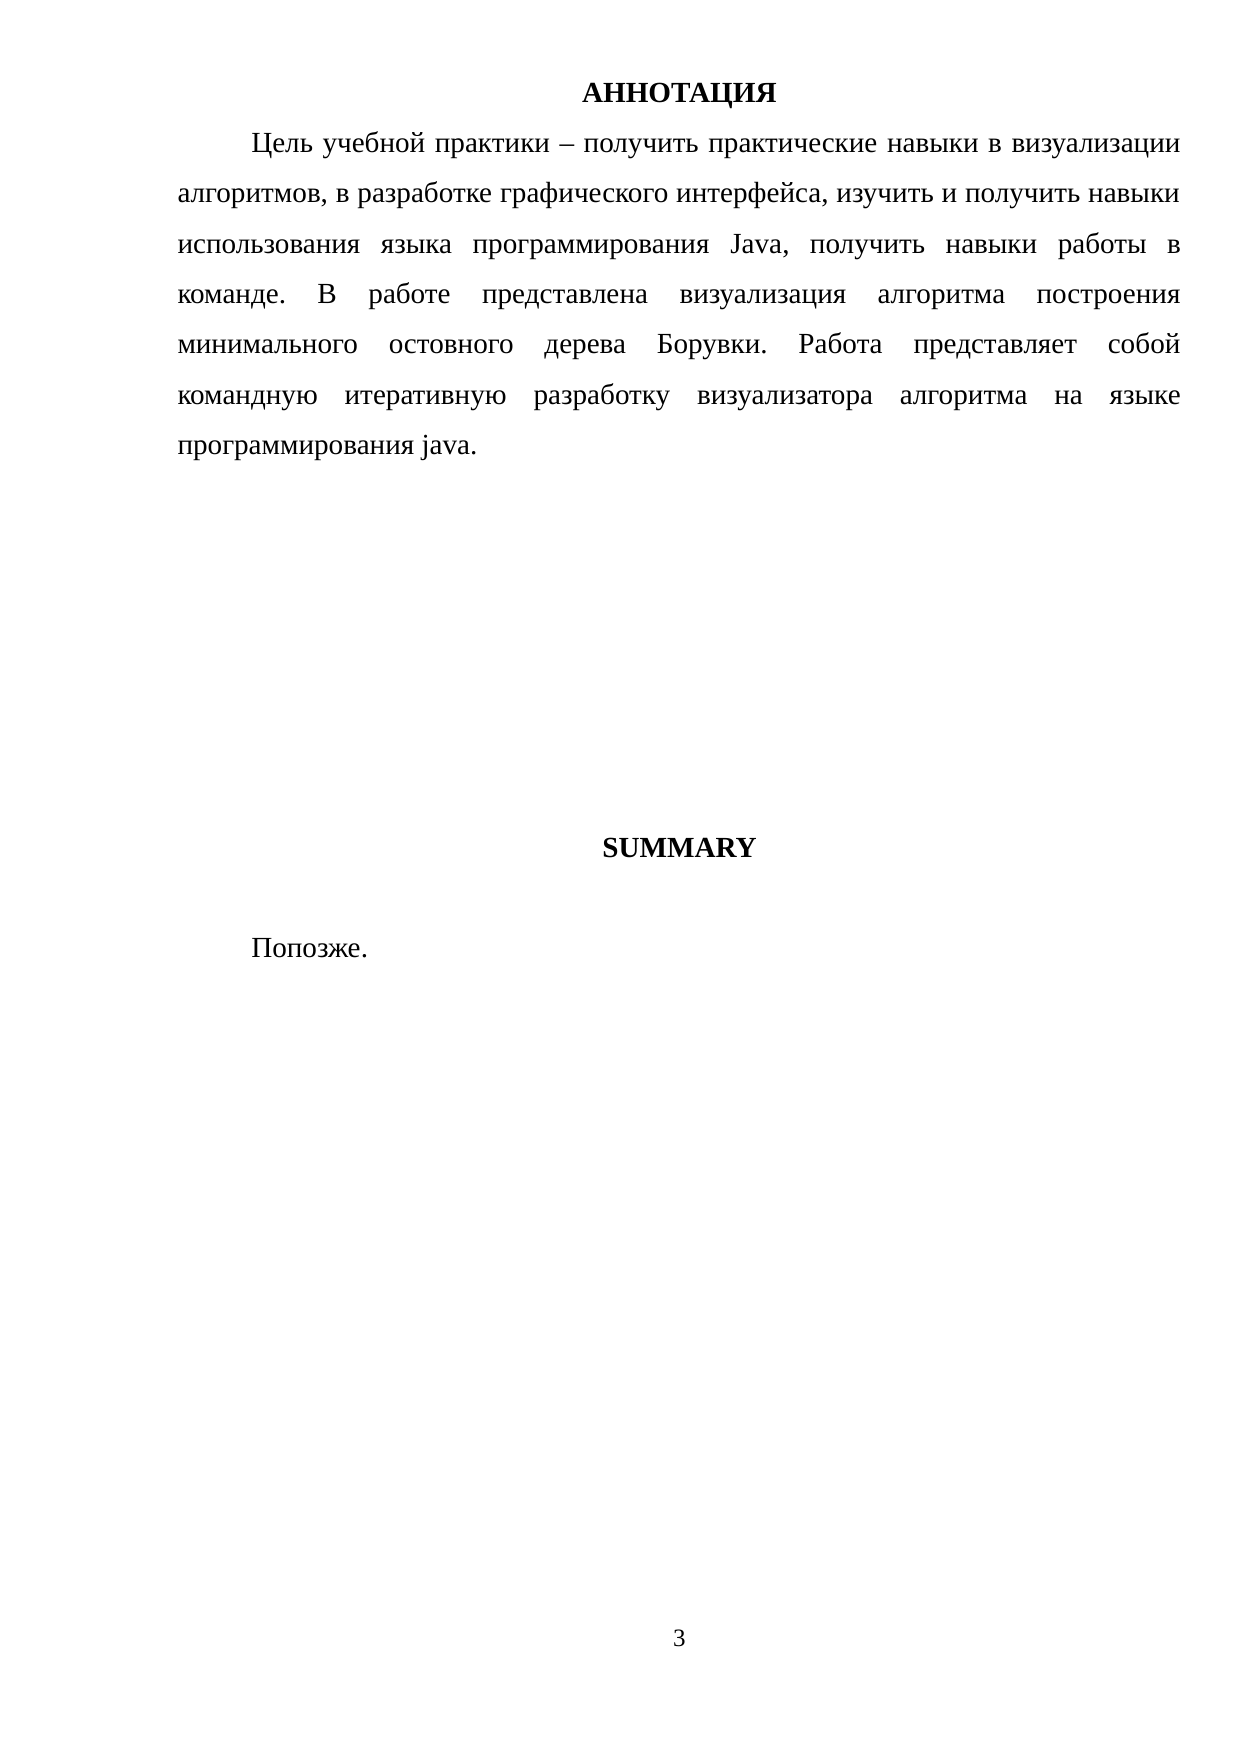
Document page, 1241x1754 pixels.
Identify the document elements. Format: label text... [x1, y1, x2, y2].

text Аннотация [177, 75, 1181, 108]
text Цель учебной практики – получить практические навыки в визуализации алгоритмов, в разработке графического интерфейса, изучить и получить навыки использования языка программирования Java, получить навыки работы в команде. В работе представлена визуализация алгоритма построения минимального остовного дерева Борувки. Работа представляет собой командную итеративную разработку визуализатора алгоритма на языке программирования java. [177, 125, 1181, 461]
text Попозже. [177, 930, 1181, 964]
text Summary [177, 830, 1181, 863]
